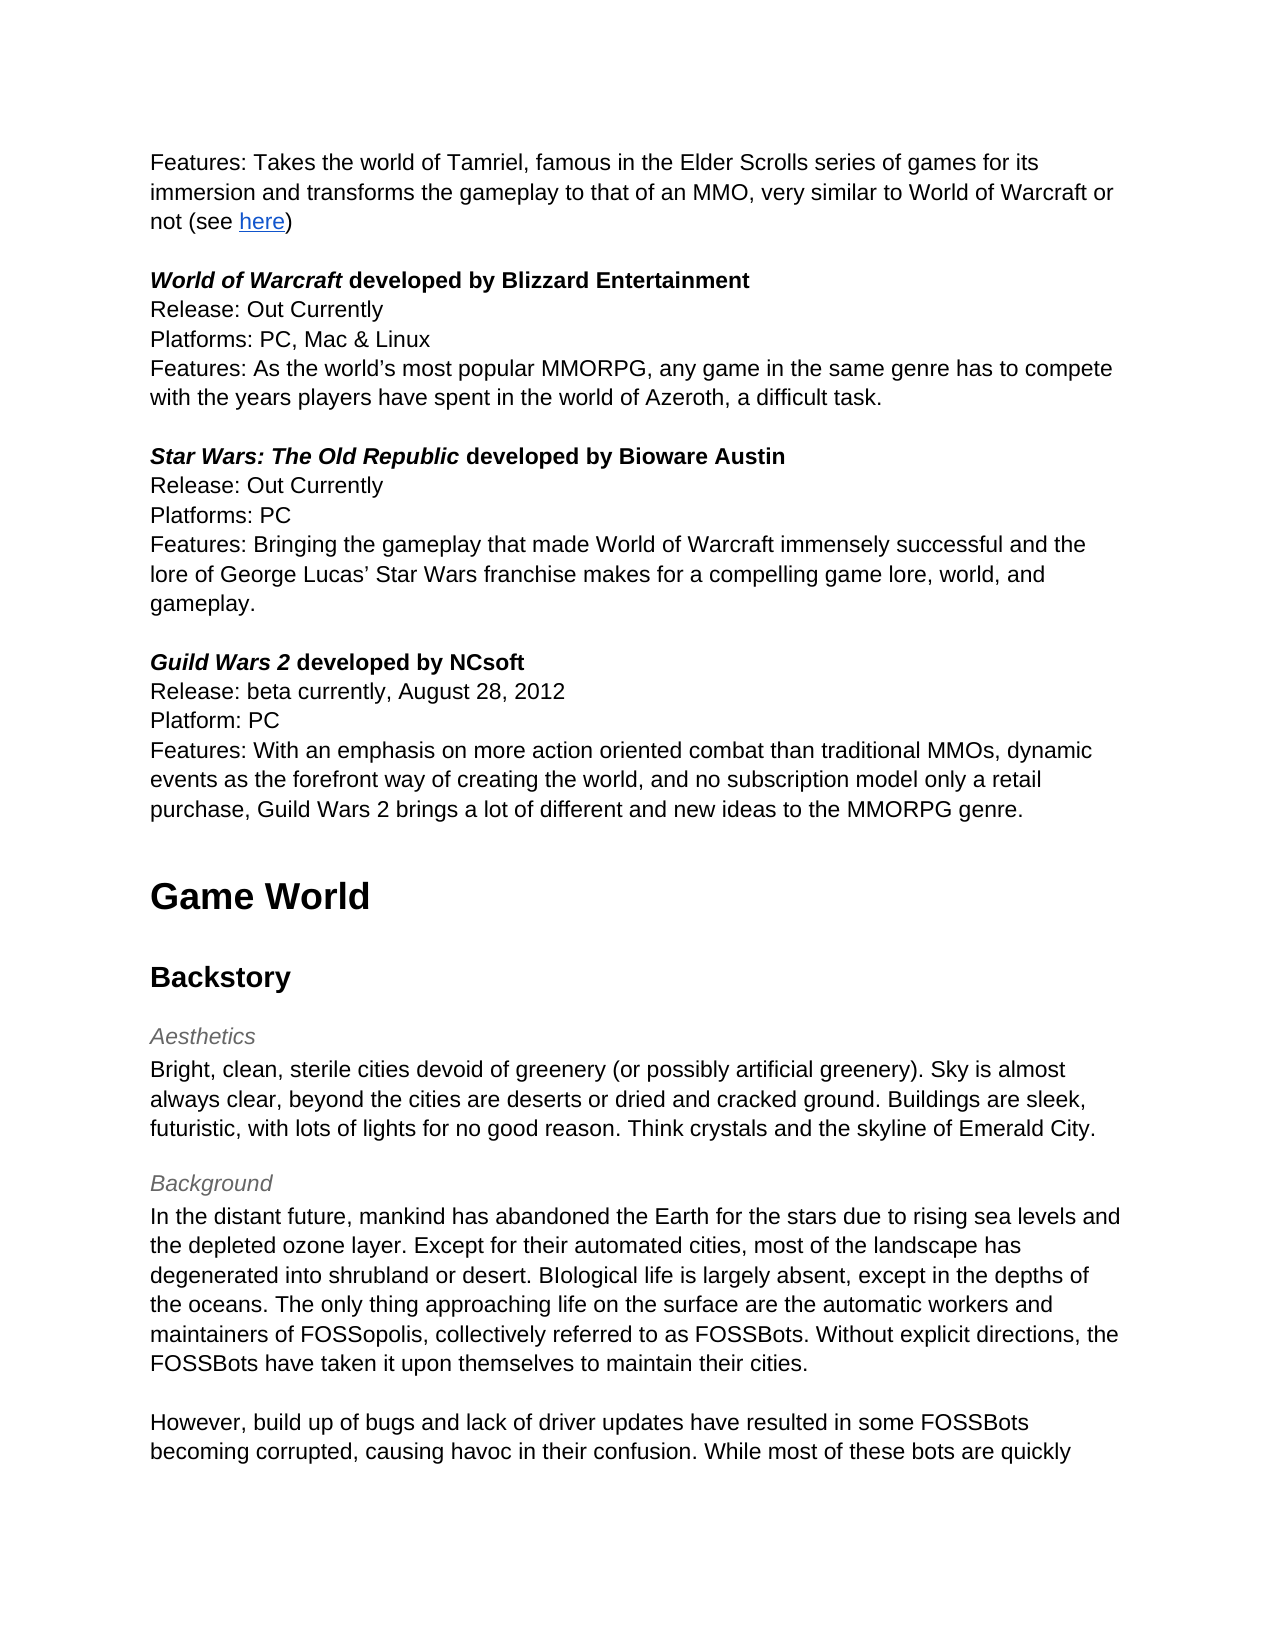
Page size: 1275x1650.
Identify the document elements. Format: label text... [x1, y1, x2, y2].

text Star Wars: The Old Republic developed by Bioware Austin [150, 444, 1125, 469]
text Features: As the world’s most popular MMORPG, any game in the same genre has to compete with the years players have spent in the world of Azeroth, a difficult task. [150, 356, 1125, 411]
text Platform: PC [150, 708, 1125, 734]
subtitle Backstory [150, 961, 1125, 994]
text Bright, clean, sterile cities devoid of greenery (or possibly artificial greenery). Sky is almost always clear, beyond the cities are deserts or dried and cracked ground. Buildings are sleek, futuristic, with lots of lights for no good reason. Think crystals and the skyline of Emerald City. [150, 1057, 1125, 1142]
text Release: Out Currently [150, 297, 1125, 322]
text Release: Out Currently [150, 473, 1125, 499]
text World of Warcraft developed by Blizzard Entertainment [150, 267, 1125, 293]
text Platforms: PC, Mac & Linux [150, 326, 1125, 352]
subtitle Game World [150, 876, 1125, 917]
text Features: Takes the world of Tamriel, famous in the Elder Scrolls series of games for its immersion and transforms the gameplay to that of an MMO, very similar to World of Warcraft or not (see here) [150, 150, 1125, 234]
text Features: With an emphasis on more action oriented combat than traditional MMOs, dynamic events as the forefront way of creating the world, and no subscription model only a retail purchase, Guild Wars 2 brings a lot of different and new ideas to the MMORPG genre. [150, 737, 1125, 822]
subtitle Aesthetics [150, 1024, 1125, 1049]
subtitle Background [150, 1170, 1125, 1196]
text Platforms: PC [150, 502, 1125, 528]
text Guild Wars 2 developed by NCsoft [150, 649, 1125, 675]
text However, build up of bugs and lack of driver updates have resulted in some FOSSBots becoming corrupted, causing havoc in their confusion. While most of these bots are quickly [150, 1409, 1125, 1464]
text In the distant future, mankind has abandoned the Earth for the stars due to rising sea levels and the depleted ozone layer. Except for their automated cities, most of the landscape has degenerated into shrubland or desert. BIological life is largely absent, except in the depths of the oceans. The only thing approaching life on the surface are the automatic workers and maintainers of FOSSopolis, collectively referred to as FOSSBots. Without explicit directions, the FOSSBots have taken it upon themselves to maintain their cities. [150, 1204, 1125, 1376]
text Features: Bringing the gameplay that made World of Warcraft immensely successful and the lore of George Lucas’ Star Wars franchise makes for a compelling game lore, world, and gameplay. [150, 532, 1125, 616]
text Release: beta currently, August 28, 2012 [150, 679, 1125, 704]
